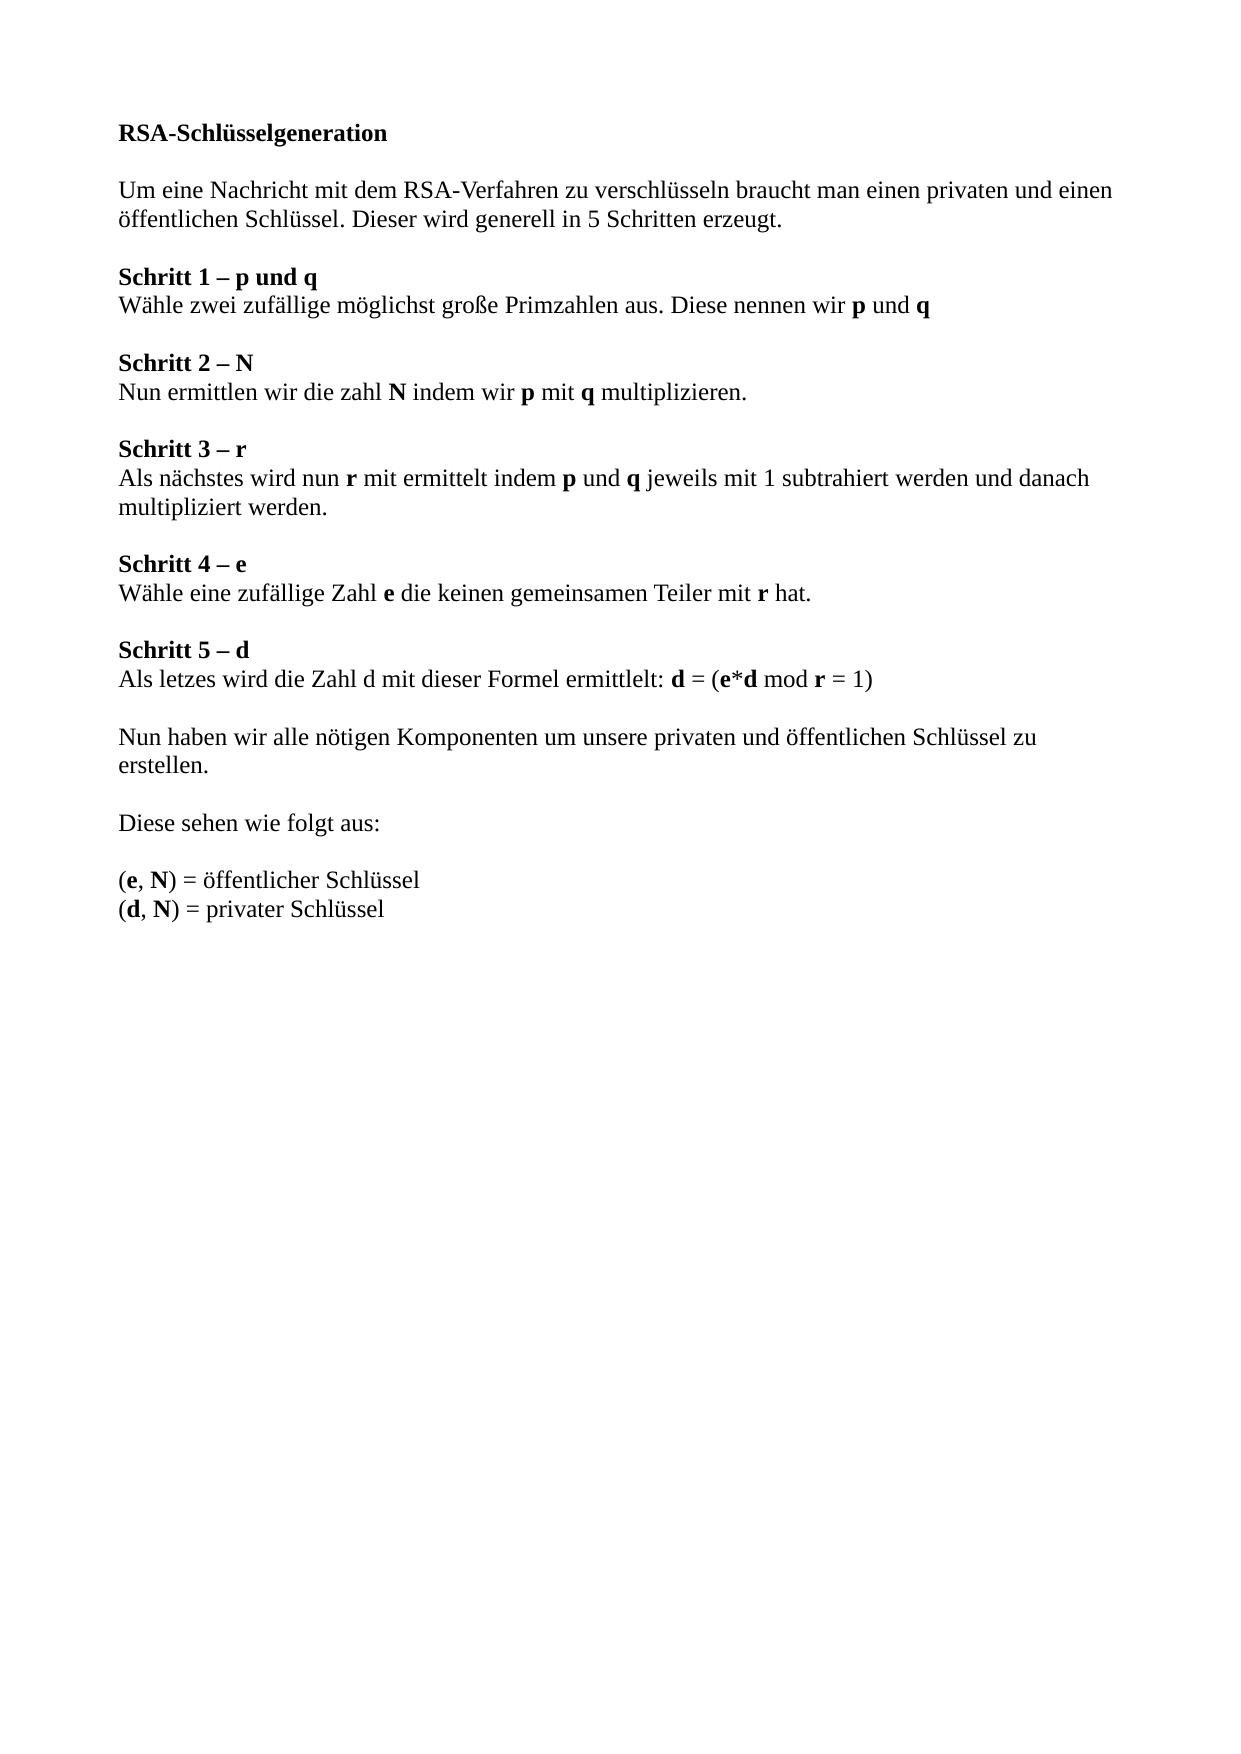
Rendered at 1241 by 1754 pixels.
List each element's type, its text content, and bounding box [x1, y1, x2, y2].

text RSA-Schlüsselgeneration [118, 118, 1122, 147]
text Schritt 2 – N [118, 348, 1122, 377]
text Wähle zwei zufällige möglichst große Primzahlen aus. Diese nennen wir p und q [118, 291, 1122, 319]
text Als letzes wird die Zahl d mit dieser Formel ermittlelt: d = (e*d mod r = 1) [118, 664, 1122, 693]
text Wähle eine zufällige Zahl e die keinen gemeinsamen Teiler mit r hat. [118, 578, 1122, 607]
text Nun ermittlen wir die zahl N indem wir p mit q multiplizieren. [118, 377, 1122, 406]
text Schritt 3 – r [118, 434, 1122, 463]
text Als nächstes wird nun r mit ermittelt indem p und q jeweils mit 1 subtrahiert werden und danach multipliziert werden. [118, 463, 1122, 521]
text Schritt 1 – p und q [118, 262, 1122, 291]
text Schritt 4 – e [118, 549, 1122, 578]
text Um eine Nachricht mit dem RSA-Verfahren zu verschlüsseln braucht man einen privaten und einen öffentlichen Schlüssel. Dieser wird generell in 5 Schritten erzeugt. [118, 176, 1122, 233]
text Schritt 5 – d [118, 636, 1122, 664]
text (e, N) = öffentlicher Schlüssel [118, 866, 1122, 894]
text Nun haben wir alle nötigen Komponenten um unsere privaten und öffentlichen Schlüssel zu erstellen. [118, 722, 1122, 779]
text (d, N) = privater Schlüssel [118, 894, 1122, 923]
text Diese sehen wie folgt aus: [118, 808, 1122, 837]
